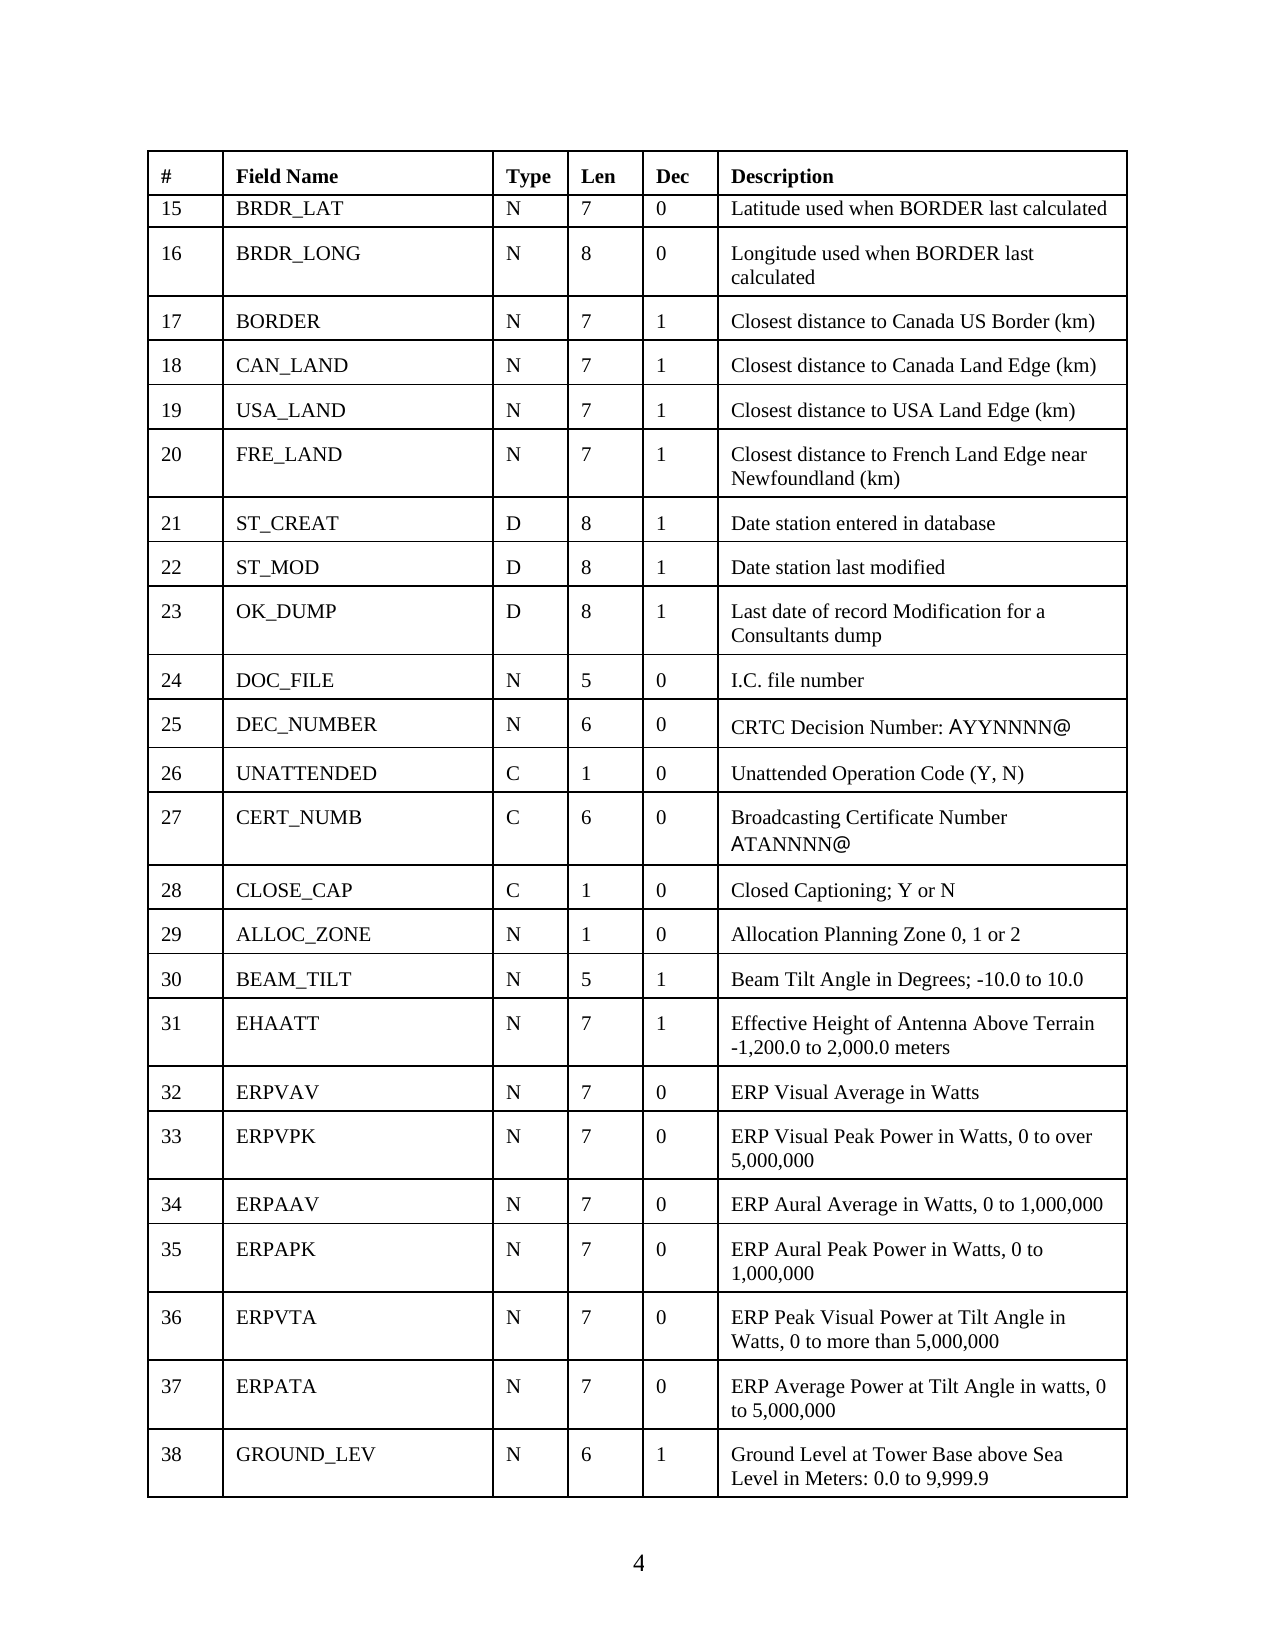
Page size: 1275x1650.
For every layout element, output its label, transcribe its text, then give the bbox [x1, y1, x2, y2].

table_cell 1 [644, 587, 717, 653]
table_cell N [494, 1293, 567, 1359]
table_cell N [494, 1112, 567, 1178]
table_cell 31 [149, 999, 222, 1065]
table_cell Effective Height of Antenna Above Terrain ‑1,200.0 to 2,000.0 meters [719, 999, 1126, 1065]
table_cell 23 [149, 587, 222, 653]
table_cell 1 [569, 866, 642, 908]
table_cell 27 [149, 793, 222, 864]
table_cell N [494, 1180, 567, 1222]
table_cell N [494, 297, 567, 339]
table_cell 5 [569, 954, 642, 997]
table_cell N [494, 1430, 567, 1496]
table_cell ERPAAV [224, 1180, 492, 1222]
table_cell 32 [149, 1067, 222, 1110]
table_cell 36 [149, 1293, 222, 1359]
table_cell 0 [644, 196, 717, 226]
table_cell 6 [569, 700, 642, 747]
table_cell 28 [149, 866, 222, 908]
table_cell D [494, 587, 567, 653]
table_cell ERPATA [224, 1361, 492, 1428]
table_cell ALLOC_ZONE [224, 910, 492, 952]
table_cell 1 [569, 910, 642, 952]
table_cell Ground Level at Tower Base above Sea Level in Meters: 0.0 to 9,999.9 [719, 1430, 1126, 1496]
table_cell ST_CREAT [224, 498, 492, 541]
table_cell ERP Aural Peak Power in Watts, 0 to 1,000,000 [719, 1224, 1126, 1291]
table_cell BORDER [224, 297, 492, 339]
table_cell 8 [569, 542, 642, 585]
table_cell 5 [569, 655, 642, 698]
table_cell N [494, 700, 567, 747]
table_cell 16 [149, 228, 222, 295]
table_cell N [494, 1067, 567, 1110]
table_cell 38 [149, 1430, 222, 1496]
table_cell EHAATT [224, 999, 492, 1065]
table_cell 1 [644, 498, 717, 541]
table_cell Latitude used when BORDER last calculated [719, 196, 1126, 226]
table_cell BEAM_TILT [224, 954, 492, 997]
table_cell 19 [149, 385, 222, 428]
table_cell 7 [569, 1293, 642, 1359]
table_cell N [494, 1224, 567, 1291]
table_cell ERP Aural Average in Watts, 0 to 1,000,000 [719, 1180, 1126, 1222]
table_cell N [494, 655, 567, 698]
table_cell N [494, 196, 567, 226]
table_cell Closest distance to Canada Land Edge (km) [719, 341, 1126, 383]
table_cell 1 [644, 430, 717, 496]
table_cell CERT_NUMB [224, 793, 492, 864]
table_cell 25 [149, 700, 222, 747]
table_cell 8 [569, 587, 642, 653]
table_cell N [494, 1361, 567, 1428]
table_cell 7 [569, 1180, 642, 1222]
table_cell N [494, 228, 567, 295]
table_header Description [719, 152, 1126, 194]
table_cell ERP Visual Peak Power in Watts, 0 to over 5,000,000 [719, 1112, 1126, 1178]
table_cell N [494, 385, 567, 428]
table_cell CAN_LAND [224, 341, 492, 383]
table_cell ERPVPK [224, 1112, 492, 1178]
table_cell ERP Visual Average in Watts [719, 1067, 1126, 1110]
table_cell 7 [569, 1361, 642, 1428]
table_cell 22 [149, 542, 222, 585]
table_cell N [494, 954, 567, 997]
table_cell 1 [644, 385, 717, 428]
table_cell D [494, 542, 567, 585]
table_header Len [569, 152, 642, 194]
table_cell 0 [644, 793, 717, 864]
table_cell 24 [149, 655, 222, 698]
table_cell ST_MOD [224, 542, 492, 585]
table_cell 0 [644, 1180, 717, 1222]
table_cell 7 [569, 385, 642, 428]
table_cell 0 [644, 228, 717, 295]
table_cell CLOSE_CAP [224, 866, 492, 908]
table_cell N [494, 341, 567, 383]
table_cell 8 [569, 498, 642, 541]
table_cell Date station last modified [719, 542, 1126, 585]
table_cell 21 [149, 498, 222, 541]
table_cell CRTC Decision Number: AYYNNNN@ [719, 700, 1126, 747]
table_cell 35 [149, 1224, 222, 1291]
table_cell 0 [644, 1224, 717, 1291]
table_cell 6 [569, 1430, 642, 1496]
table_cell 33 [149, 1112, 222, 1178]
table_cell Closest distance to French Land Edge near Newfoundland (km) [719, 430, 1126, 496]
table_cell BRDR_LONG [224, 228, 492, 295]
table_cell FRE_LAND [224, 430, 492, 496]
table_cell 7 [569, 297, 642, 339]
table_cell ERPVAV [224, 1067, 492, 1110]
table_cell 0 [644, 748, 717, 791]
table_cell 1 [569, 748, 642, 791]
table_cell ERPAPK [224, 1224, 492, 1291]
table_cell 0 [644, 1293, 717, 1359]
table_header # [149, 152, 222, 194]
table_cell D [494, 498, 567, 541]
table_cell Date station entered in database [719, 498, 1126, 541]
table_cell 30 [149, 954, 222, 997]
table_cell 7 [569, 1067, 642, 1110]
table_cell 6 [569, 793, 642, 864]
table_cell 1 [644, 297, 717, 339]
table_cell 8 [569, 228, 642, 295]
table_cell 0 [644, 910, 717, 952]
table_cell I.C. file number [719, 655, 1126, 698]
table_cell 0 [644, 1112, 717, 1178]
table_cell Allocation Planning Zone 0, 1 or 2 [719, 910, 1126, 952]
table_cell 18 [149, 341, 222, 383]
table_cell 17 [149, 297, 222, 339]
table_header Field Name [224, 152, 492, 194]
table_cell Closest distance to USA Land Edge (km) [719, 385, 1126, 428]
table_cell Last date of record Modification for a Consultants dump [719, 587, 1126, 653]
table_cell 29 [149, 910, 222, 952]
table_cell N [494, 910, 567, 952]
table_cell 1 [644, 954, 717, 997]
table_cell 15 [149, 196, 222, 226]
table_cell Longitude used when BORDER last calculated [719, 228, 1126, 295]
table_cell BRDR_LAT [224, 196, 492, 226]
table_cell C [494, 866, 567, 908]
table_cell Broadcasting Certificate Number ATANNNN@ [719, 793, 1126, 864]
table_cell 1 [644, 999, 717, 1065]
table_cell USA_LAND [224, 385, 492, 428]
table_cell C [494, 793, 567, 864]
table_cell ERP Average Power at Tilt Angle in watts, 0 to 5,000,000 [719, 1361, 1126, 1428]
table_cell 0 [644, 1361, 717, 1428]
table_cell DOC_FILE [224, 655, 492, 698]
table_cell 26 [149, 748, 222, 791]
table_cell N [494, 430, 567, 496]
table_cell 0 [644, 655, 717, 698]
table_cell 7 [569, 196, 642, 226]
table_cell 0 [644, 1067, 717, 1110]
table_cell 7 [569, 1112, 642, 1178]
table_cell 1 [644, 341, 717, 383]
table_cell 0 [644, 700, 717, 747]
table_cell 34 [149, 1180, 222, 1222]
table_cell 0 [644, 866, 717, 908]
table_cell 1 [644, 1430, 717, 1496]
table_cell Closed Captioning; Y or N [719, 866, 1126, 908]
table_cell 7 [569, 430, 642, 496]
table_cell 7 [569, 1224, 642, 1291]
table_cell DEC_NUMBER [224, 700, 492, 747]
table_cell OK_DUMP [224, 587, 492, 653]
table_cell 1 [644, 542, 717, 585]
table_cell ERP Peak Visual Power at Tilt Angle in Watts, 0 to more than 5,000,000 [719, 1293, 1126, 1359]
table_cell C [494, 748, 567, 791]
table_cell 37 [149, 1361, 222, 1428]
table_cell 7 [569, 341, 642, 383]
table_cell ERPVTA [224, 1293, 492, 1359]
table_header Type [494, 152, 567, 194]
table_cell Unattended Operation Code (Y, N) [719, 748, 1126, 791]
table_header Dec [644, 152, 717, 194]
table_cell GROUND_LEV [224, 1430, 492, 1496]
table_cell UNATTENDED [224, 748, 492, 791]
table_cell N [494, 999, 567, 1065]
table_cell 20 [149, 430, 222, 496]
table_cell Beam Tilt Angle in Degrees; ‑10.0 to 10.0 [719, 954, 1126, 997]
table_cell Closest distance to Canada US Border (km) [719, 297, 1126, 339]
table_cell 7 [569, 999, 642, 1065]
